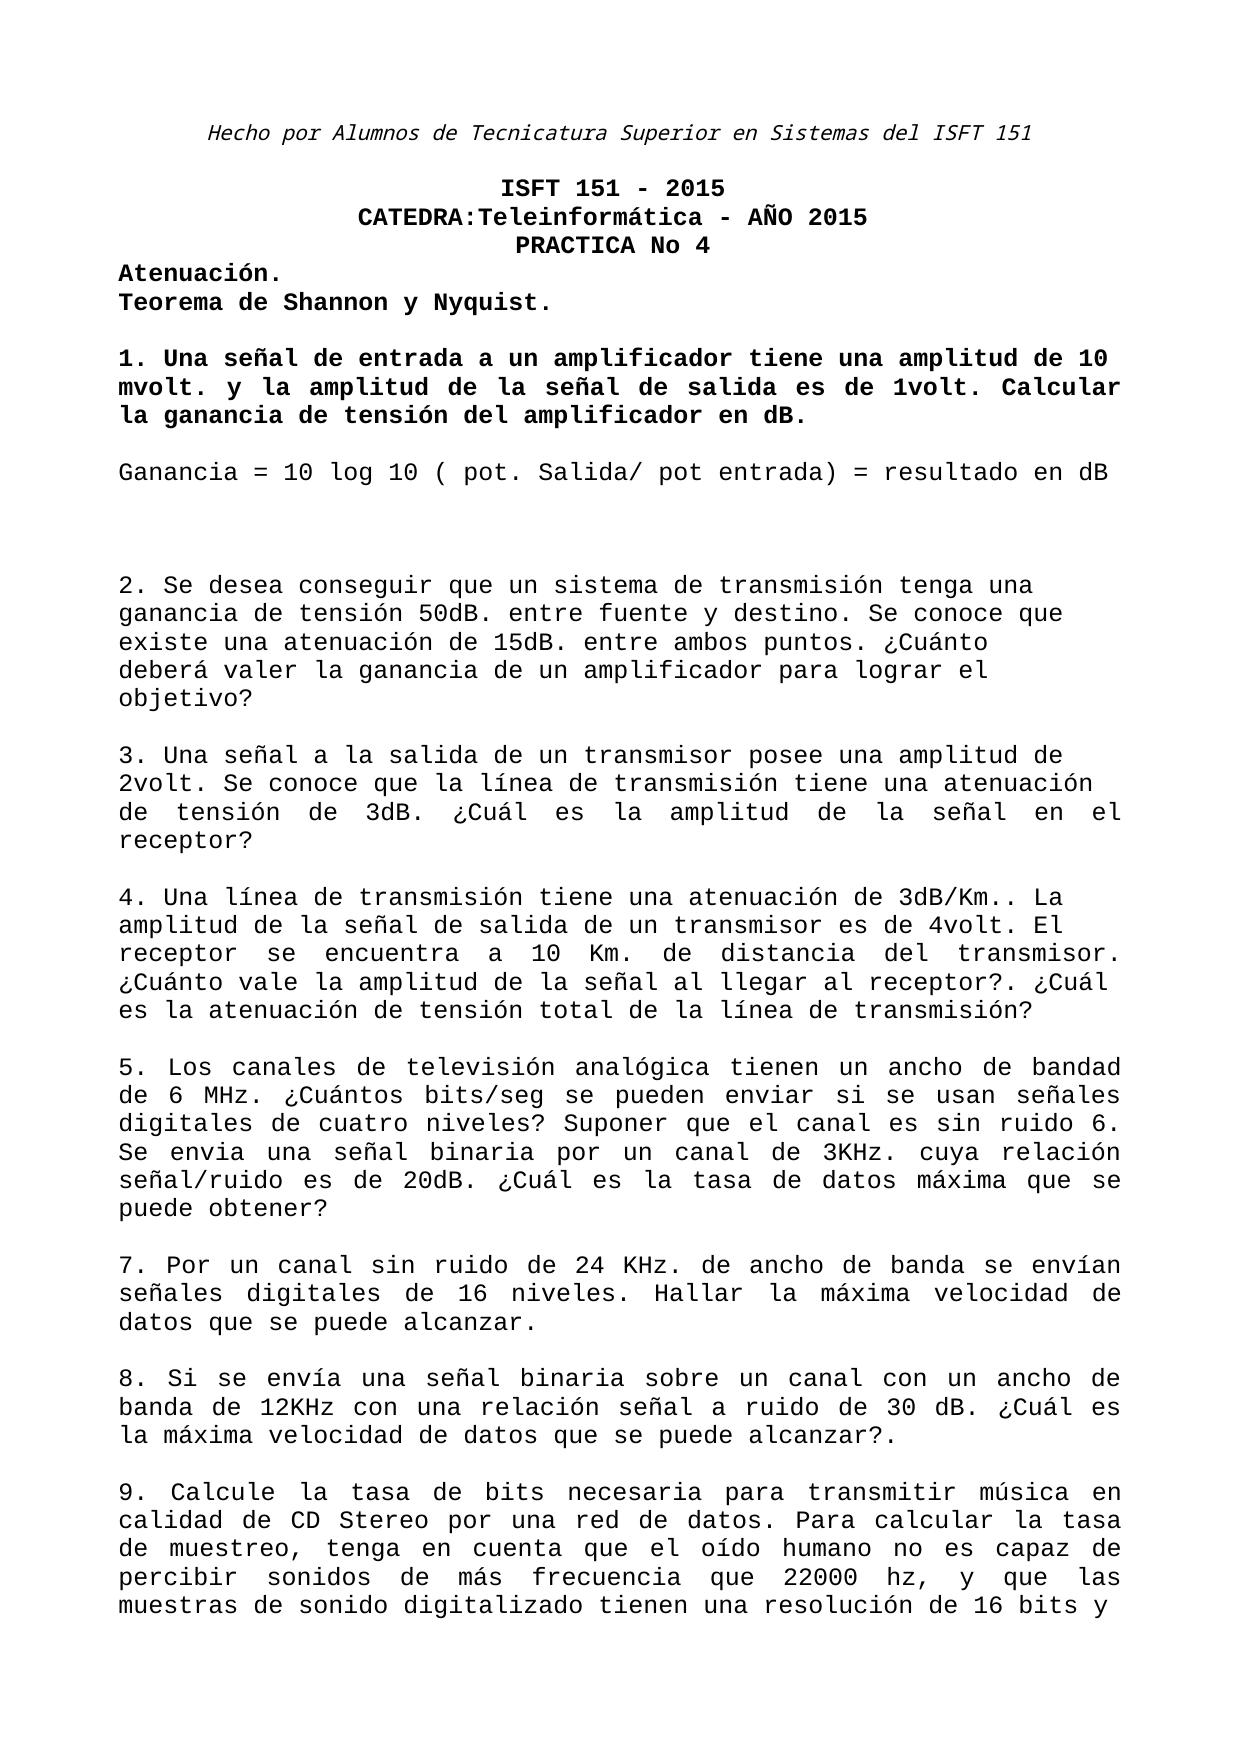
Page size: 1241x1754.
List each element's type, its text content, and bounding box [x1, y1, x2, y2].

text ISFT 151 - 2015 [118, 176, 1122, 204]
text PRACTICA No 4 [118, 233, 1122, 261]
text existe una atenuación de 15dB. entre ambos puntos. ¿Cuánto [118, 629, 1122, 658]
text amplitud de la señal de salida de un transmisor es de 4volt. El [118, 913, 1122, 941]
text de tensión de 3dB. ¿Cuál es la amplitud de la señal en el receptor? [118, 799, 1122, 856]
text 1. Una señal de entrada a un amplificador tiene una amplitud de 10 [118, 346, 1122, 374]
text 2volt. Se conoce que la línea de transmisión tiene una atenuación [118, 771, 1122, 799]
text 8. Si se envía una señal binaria sobre un canal con un ancho de banda de 12KHz con una relación señal a ruido de 30 dB. ¿Cuál es la máxima velocidad de datos que se puede alcanzar?. [118, 1366, 1122, 1451]
text 4. Una línea de transmisión tiene una atenuación de 3dB/Km.. La [118, 884, 1122, 913]
text Teorema de Shannon y Nyquist. [118, 289, 1122, 318]
text objetivo? [118, 686, 1122, 714]
text Ganancia = 10 log 10 ( pot. Salida/ pot entrada) = resultado en dB [118, 459, 1122, 488]
text 5. Los canales de televisión analógica tienen un ancho de bandad de 6 MHz. ¿Cuántos bits/seg se pueden enviar si se usan señales digitales de cuatro niveles? Suponer que el canal es sin ruido 6. Se envia una señal binaria por un canal de 3KHz. cuya relación señal/ruido es de 20dB. ¿Cuál es la tasa de datos máxima que se puede obtener? [118, 1054, 1122, 1224]
text mvolt. y la amplitud de la señal de salida es de 1volt. Calcular la ganancia de tensión del amplificador en dB. [118, 374, 1122, 431]
text es la atenuación de tensión total de la línea de transmisión? [118, 998, 1122, 1026]
text 9. Calcule la tasa de bits necesaria para transmitir música en calidad de CD Stereo por una red de datos. Para calcular la tasa de muestreo, tenga en cuenta que el oído humano no es capaz de percibir sonidos de más frecuencia que 22000 hz, y que las muestras de sonido digitalizado tienen una resolución de 16 bits y [118, 1479, 1122, 1621]
text CATEDRA:Teleinformática - AÑO 2015 [118, 204, 1122, 233]
text 3. Una señal a la salida de un transmisor posee una amplitud de [118, 743, 1122, 771]
text deberá valer la ganancia de un amplificador para lograr el [118, 658, 1122, 686]
text ganancia de tensión 50dB. entre fuente y destino. Se conoce que [118, 601, 1122, 629]
text receptor se encuentra a 10 Km. de distancia del transmisor. ¿Cuánto vale la amplitud de la señal al llegar al receptor?. ¿Cuál [118, 941, 1122, 998]
text Atenuación. [118, 261, 1122, 289]
text 2. Se desea conseguir que un sistema de transmisión tenga una [118, 573, 1122, 601]
text 7. Por un canal sin ruido de 24 KHz. de ancho de banda se envían señales digitales de 16 niveles. Hallar la máxima velocidad de datos que se puede alcanzar. [118, 1253, 1122, 1338]
